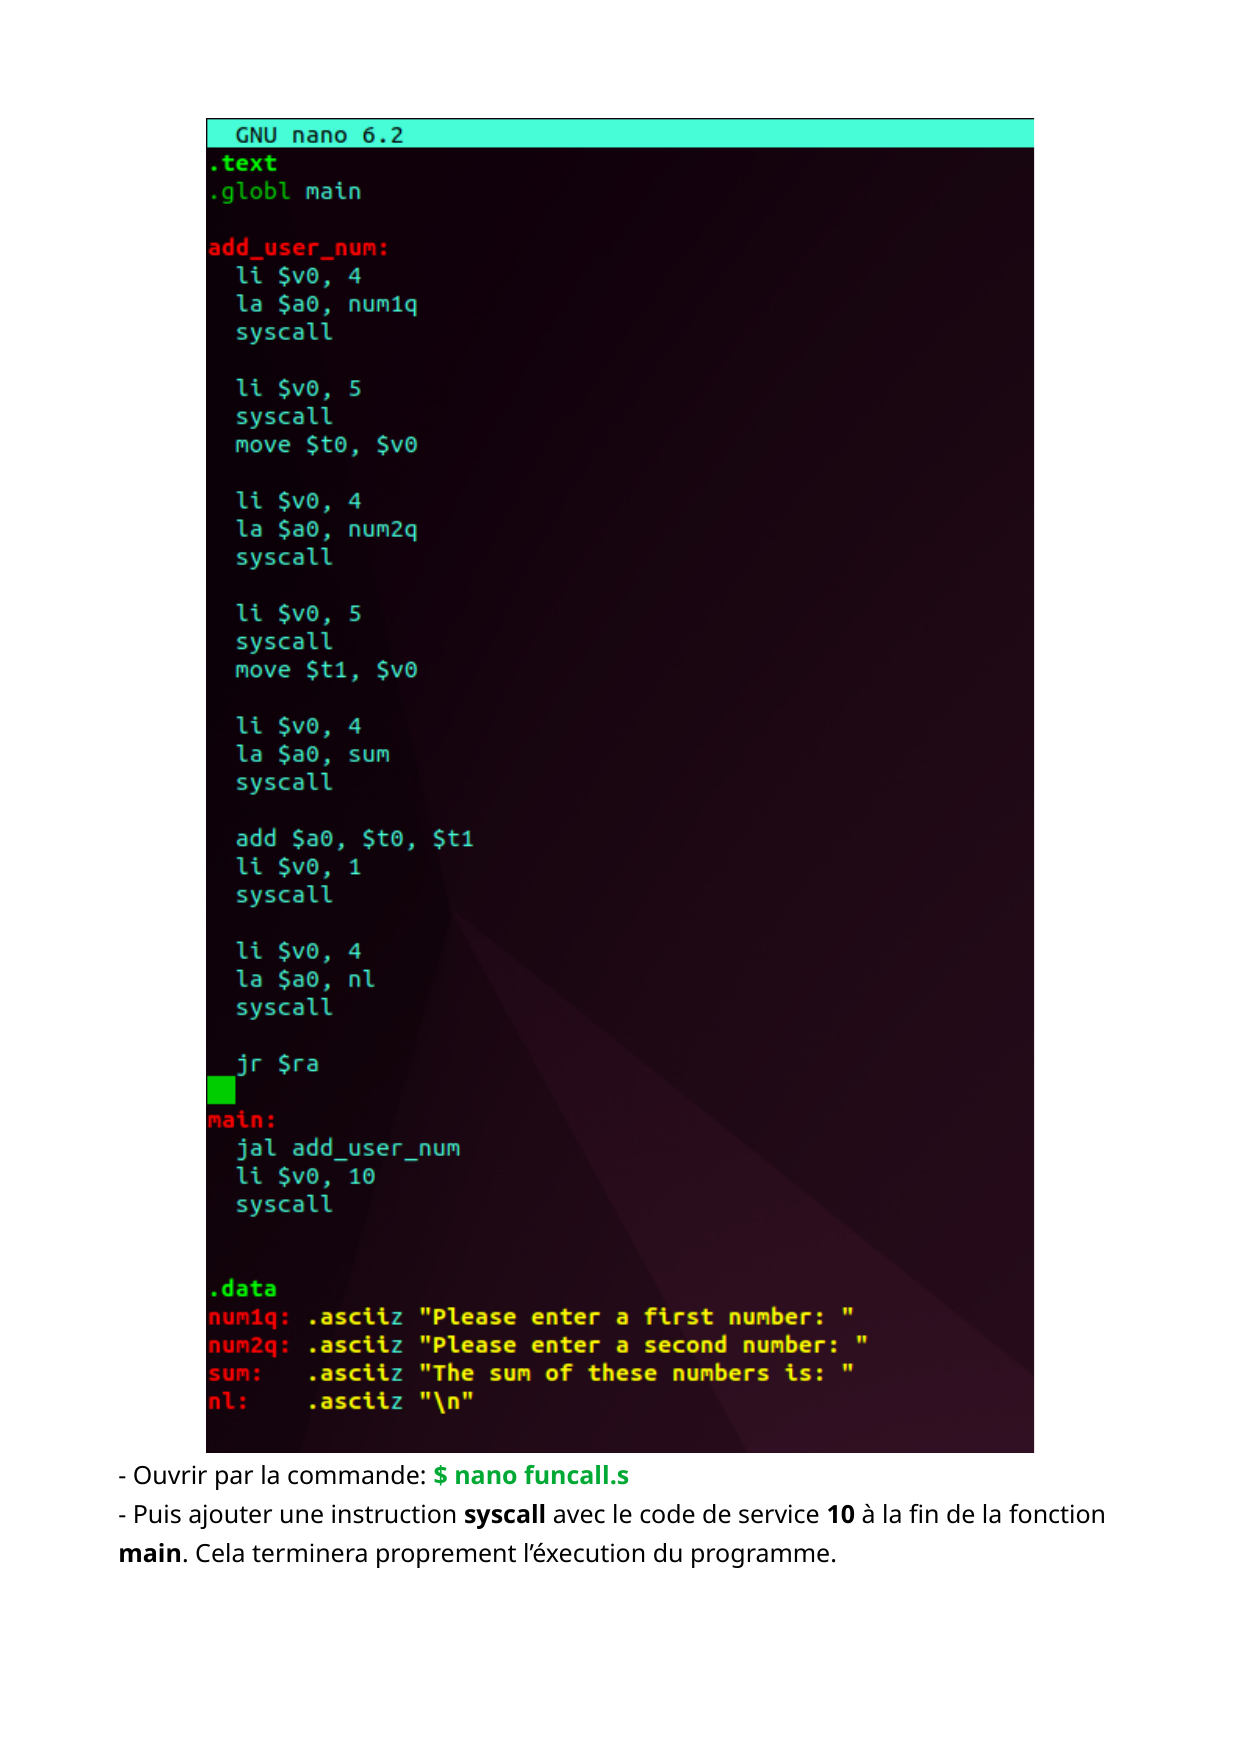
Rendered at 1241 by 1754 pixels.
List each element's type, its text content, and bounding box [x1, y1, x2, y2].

picture [206, 118, 1035, 1453]
text - Ouvrir par la commande: $ nano funcall.s [118, 118, 1122, 1492]
text - Puis ajouter une instruction syscall avec le code de service 10 à la fin de la fonction main. Cela terminera proprement l’éxecution du programme. [118, 1497, 1122, 1570]
